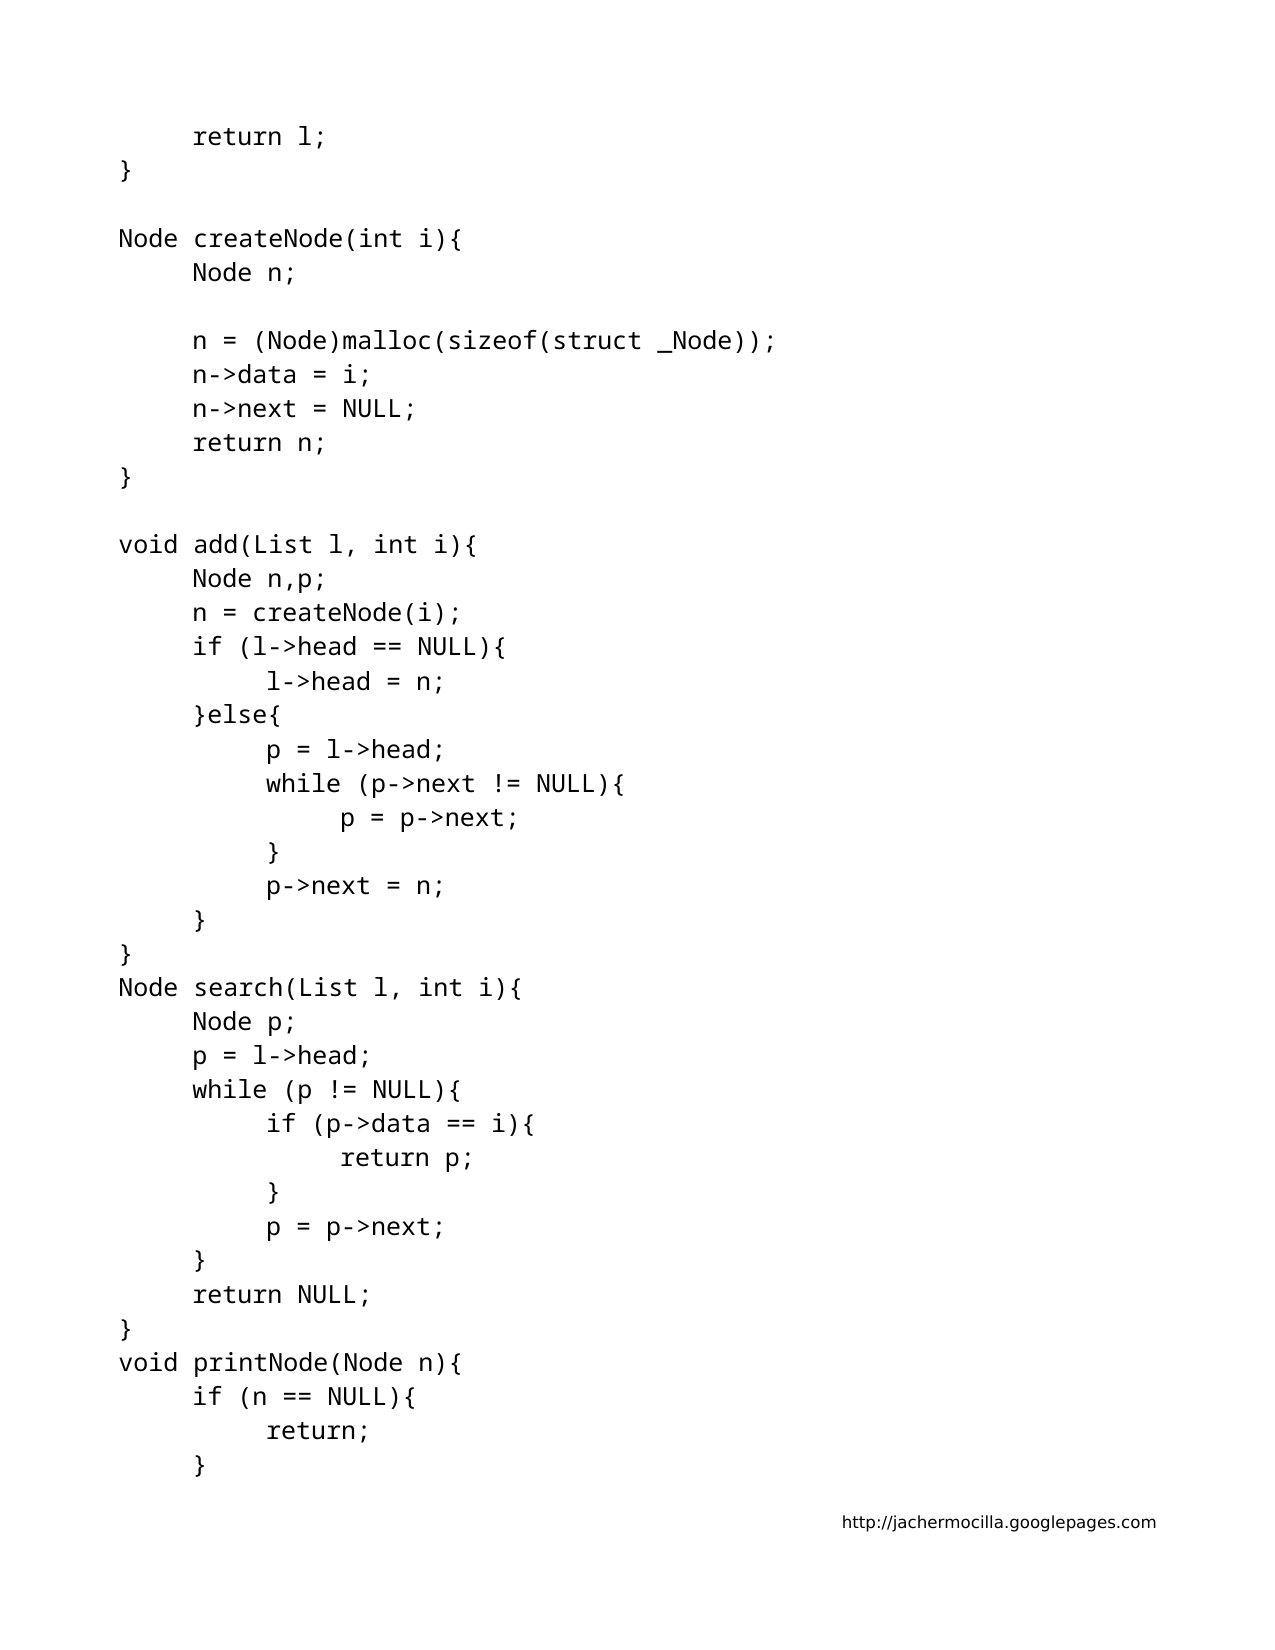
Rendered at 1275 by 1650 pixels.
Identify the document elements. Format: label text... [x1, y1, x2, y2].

text n = createNode(i); [118, 595, 1157, 629]
text while (p != NULL){ [118, 1072, 1157, 1106]
text while (p->next != NULL){ [118, 765, 1157, 799]
text p = p->next; [118, 799, 1157, 833]
text Node n; [118, 254, 1157, 288]
text p->next = n; [118, 867, 1157, 902]
text } [118, 1242, 1157, 1276]
text Node search(List l, int i){ [118, 970, 1157, 1004]
text } [118, 936, 1157, 970]
text }else{ [118, 697, 1157, 731]
text if (n == NULL){ [118, 1378, 1157, 1412]
text } [118, 1310, 1157, 1344]
text Node createNode(int i){ [118, 220, 1157, 254]
text Node p; [118, 1004, 1157, 1038]
text return; [118, 1412, 1157, 1447]
text return n; [118, 425, 1157, 459]
text } [118, 459, 1157, 493]
text Node n,p; [118, 561, 1157, 595]
text p = l->head; [118, 731, 1157, 765]
text } [118, 902, 1157, 936]
text n = (Node)malloc(sizeof(struct _Node)); [118, 322, 1157, 357]
text } [118, 833, 1157, 867]
text return NULL; [118, 1276, 1157, 1310]
text return p; [118, 1140, 1157, 1174]
text l->head = n; [118, 663, 1157, 697]
text p = l->head; [118, 1038, 1157, 1072]
text p = p->next; [118, 1208, 1157, 1242]
text if (p->data == i){ [118, 1106, 1157, 1140]
text if (l->head == NULL){ [118, 629, 1157, 663]
text return l; [118, 118, 1157, 152]
text } [118, 1447, 1157, 1481]
text void printNode(Node n){ [118, 1344, 1157, 1378]
text n->data = i; [118, 357, 1157, 391]
text } [118, 1174, 1157, 1208]
text } [118, 152, 1157, 186]
text void add(List l, int i){ [118, 527, 1157, 561]
text n->next = NULL; [118, 391, 1157, 425]
